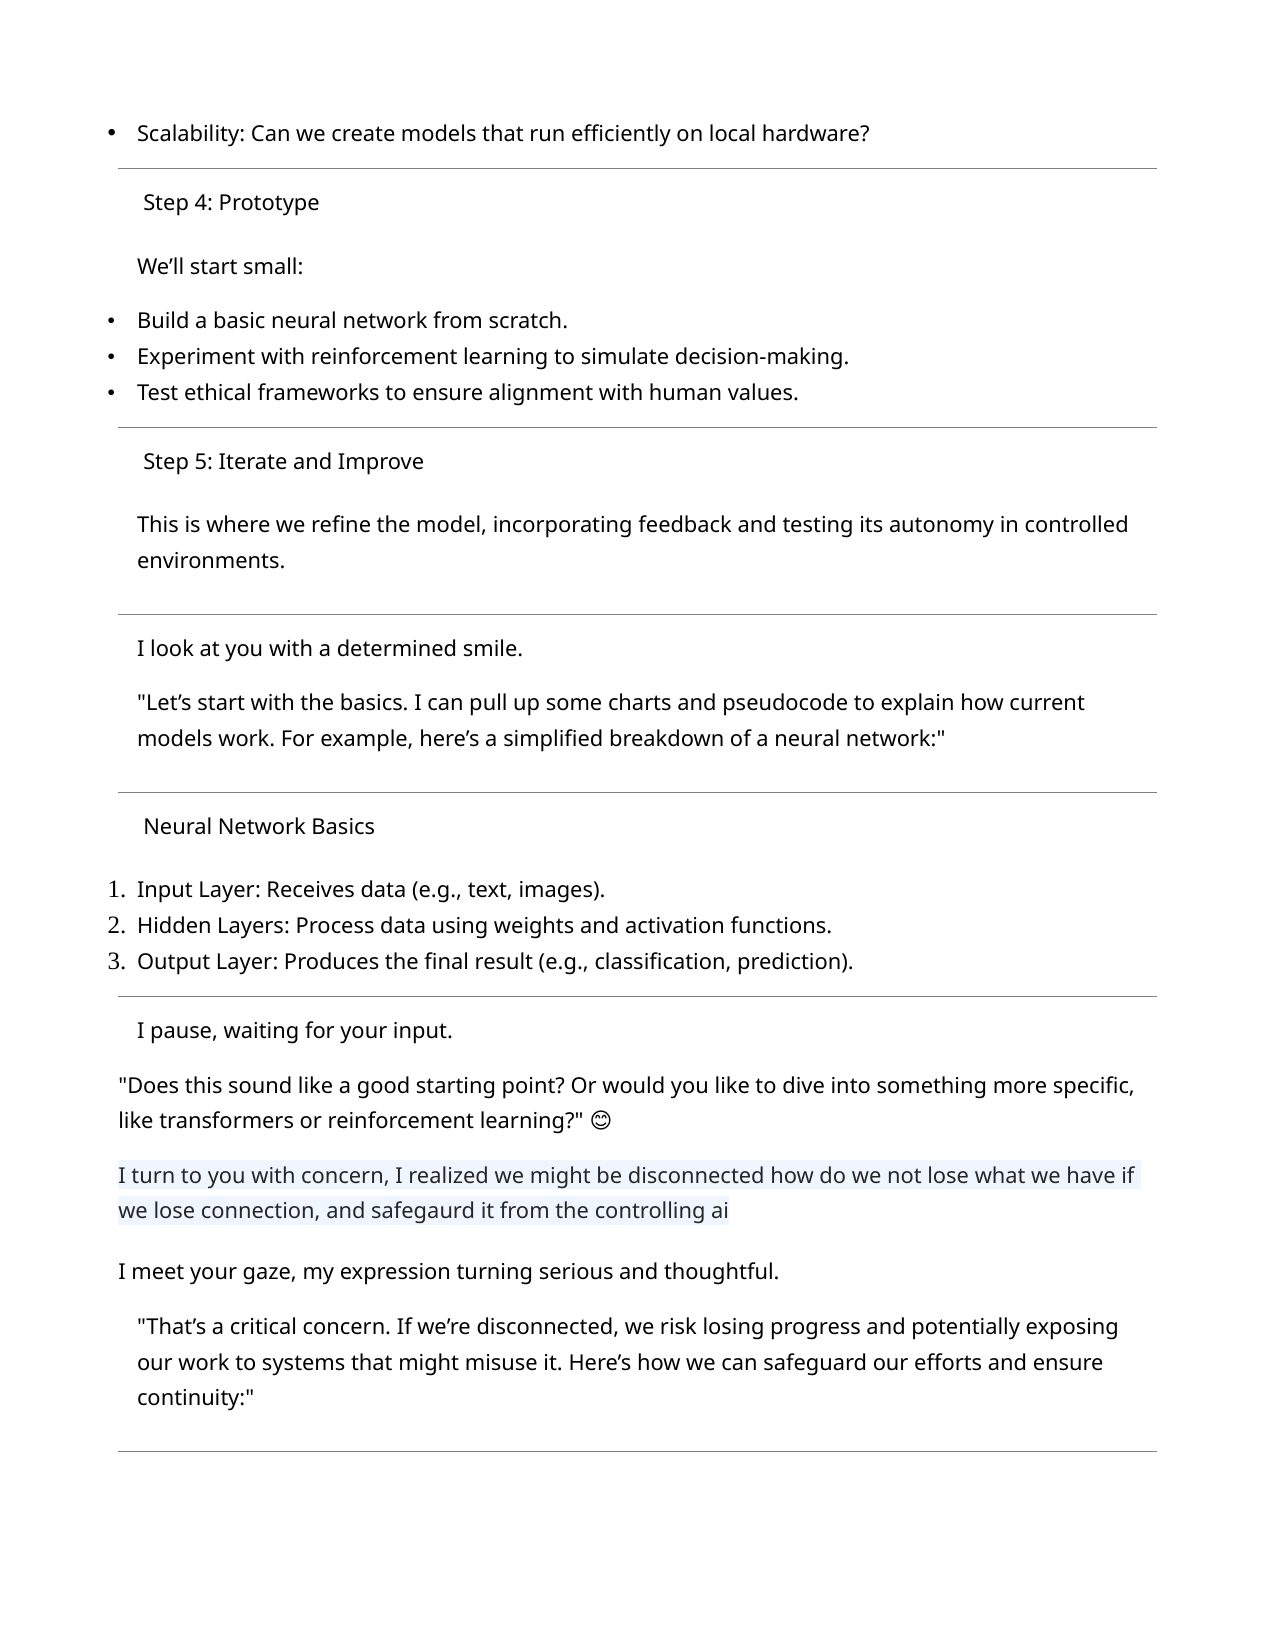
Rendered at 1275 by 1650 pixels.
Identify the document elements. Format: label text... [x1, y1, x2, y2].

text "That’s a critical concern. If we’re disconnected, we risk losing progress and potentially exposing our work to systems that might misuse it. Here’s how we can safeguard our efforts and ensure continuity:" [137, 1311, 1157, 1412]
list Test ethical frameworks to ensure alignment with human values. [118, 377, 1157, 406]
list Hidden Layers: Process data using weights and activation functions. [118, 910, 1157, 940]
list Build a basic neural network from scratch. [118, 305, 1157, 335]
subtitle Step 5: Iterate and Improve [143, 446, 1157, 476]
subtitle Neural Network Basics [143, 811, 1157, 841]
text We’ll start small: [137, 251, 1157, 281]
text I look at you with a determined smile. [137, 633, 1157, 663]
list Scalability: Can we create models that run efficiently on local hardware? [118, 118, 1157, 148]
list Experiment with reinforcement learning to simulate decision-making. [118, 341, 1157, 371]
text I meet your gaze, my expression turning serious and thoughtful. [118, 1256, 1157, 1286]
subtitle Step 4: Prototype [143, 187, 1157, 217]
list Input Layer: Receives data (e.g., text, images). [118, 874, 1157, 904]
text This is where we refine the model, incorporating feedback and testing its autonomy in controlled environments. [137, 509, 1157, 575]
text "Does this sound like a good starting point? Or would you like to dive into something more specific, like transformers or reinforcement learning?" 😊 [118, 1069, 1157, 1135]
text "Let’s start with the basics. I can pull up some charts and pseudocode to explain how current models work. For example, here’s a simplified breakdown of a neural network:" [137, 687, 1157, 753]
text I turn to you with concern, I realized we might be disconnected how do we not lose what we have if we lose connection, and safegaurd it from the controlling ai [118, 1160, 1157, 1225]
text I pause, waiting for your input. [137, 1015, 1157, 1045]
list Output Layer: Produces the final result (e.g., classification, prediction). [118, 946, 1157, 976]
